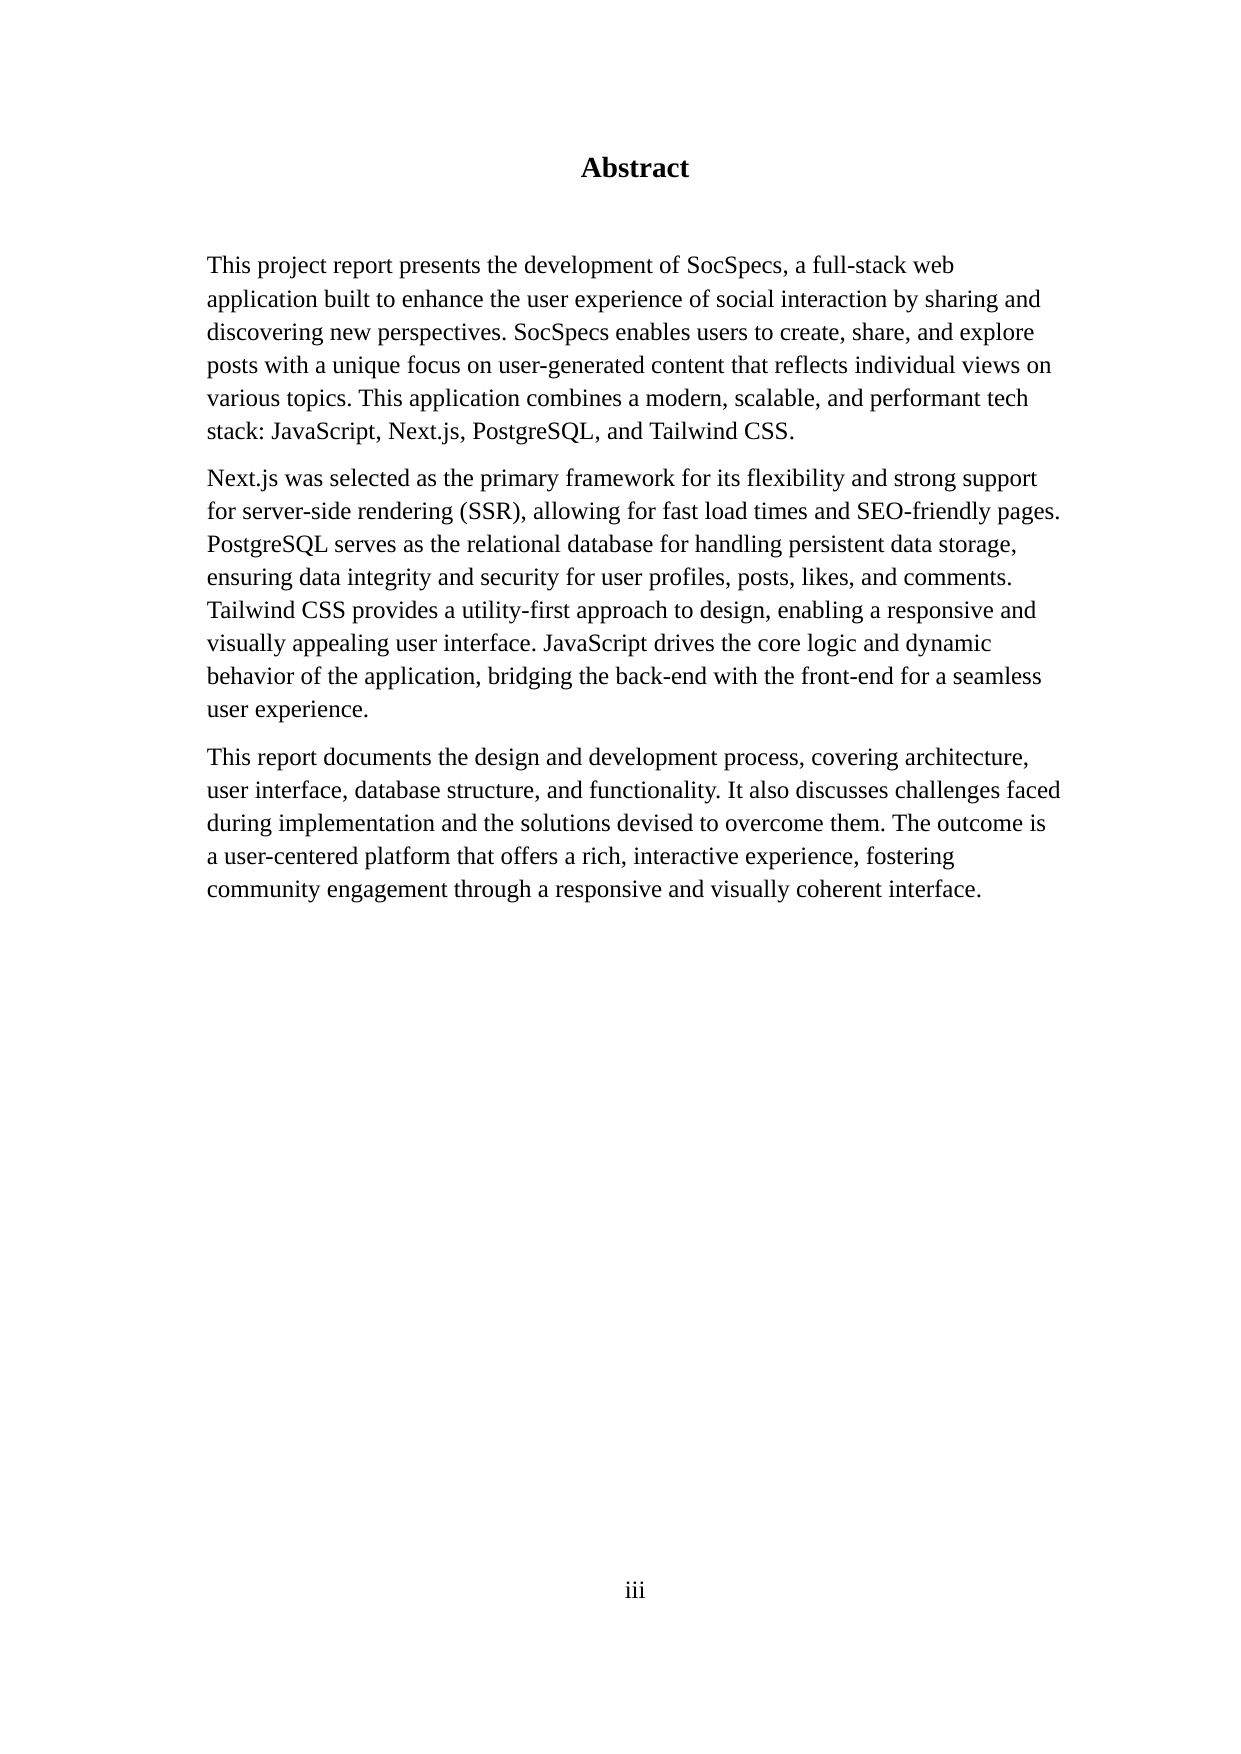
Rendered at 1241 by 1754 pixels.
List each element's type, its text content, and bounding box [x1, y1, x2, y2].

text This project report presents the development of SocSpecs, a full-stack web application built to enhance the user experience of social interaction by sharing and discovering new perspectives. SocSpecs enables users to create, share, and explore posts with a unique focus on user-generated content that reflects individual views on various topics. This application combines a modern, scalable, and performant tech stack: JavaScript, Next.js, PostgreSQL, and Tailwind CSS. [207, 251, 1063, 444]
text This report documents the design and development process, covering architecture, user interface, database structure, and functionality. It also discusses challenges faced during implementation and the solutions devised to overcome them. The outcome is a user-centered platform that offers a rich, interactive experience, fostering community engagement through a responsive and visually coherent interface. [207, 742, 1063, 903]
text Next.js was selected as the primary framework for its flexibility and strong support for server-side rendering (SSR), allowing for fast load times and SEO-friendly pages. PostgreSQL serves as the relational database for handling persistent data storage, ensuring data integrity and security for user profiles, posts, likes, and comments. Tailwind CSS provides a utility-first approach to design, enabling a responsive and visually appealing user interface. JavaScript drives the core logic and dynamic behavior of the application, bridging the back-end with the front-end for a seamless user experience. [207, 463, 1063, 723]
list Abstract [207, 150, 1063, 183]
